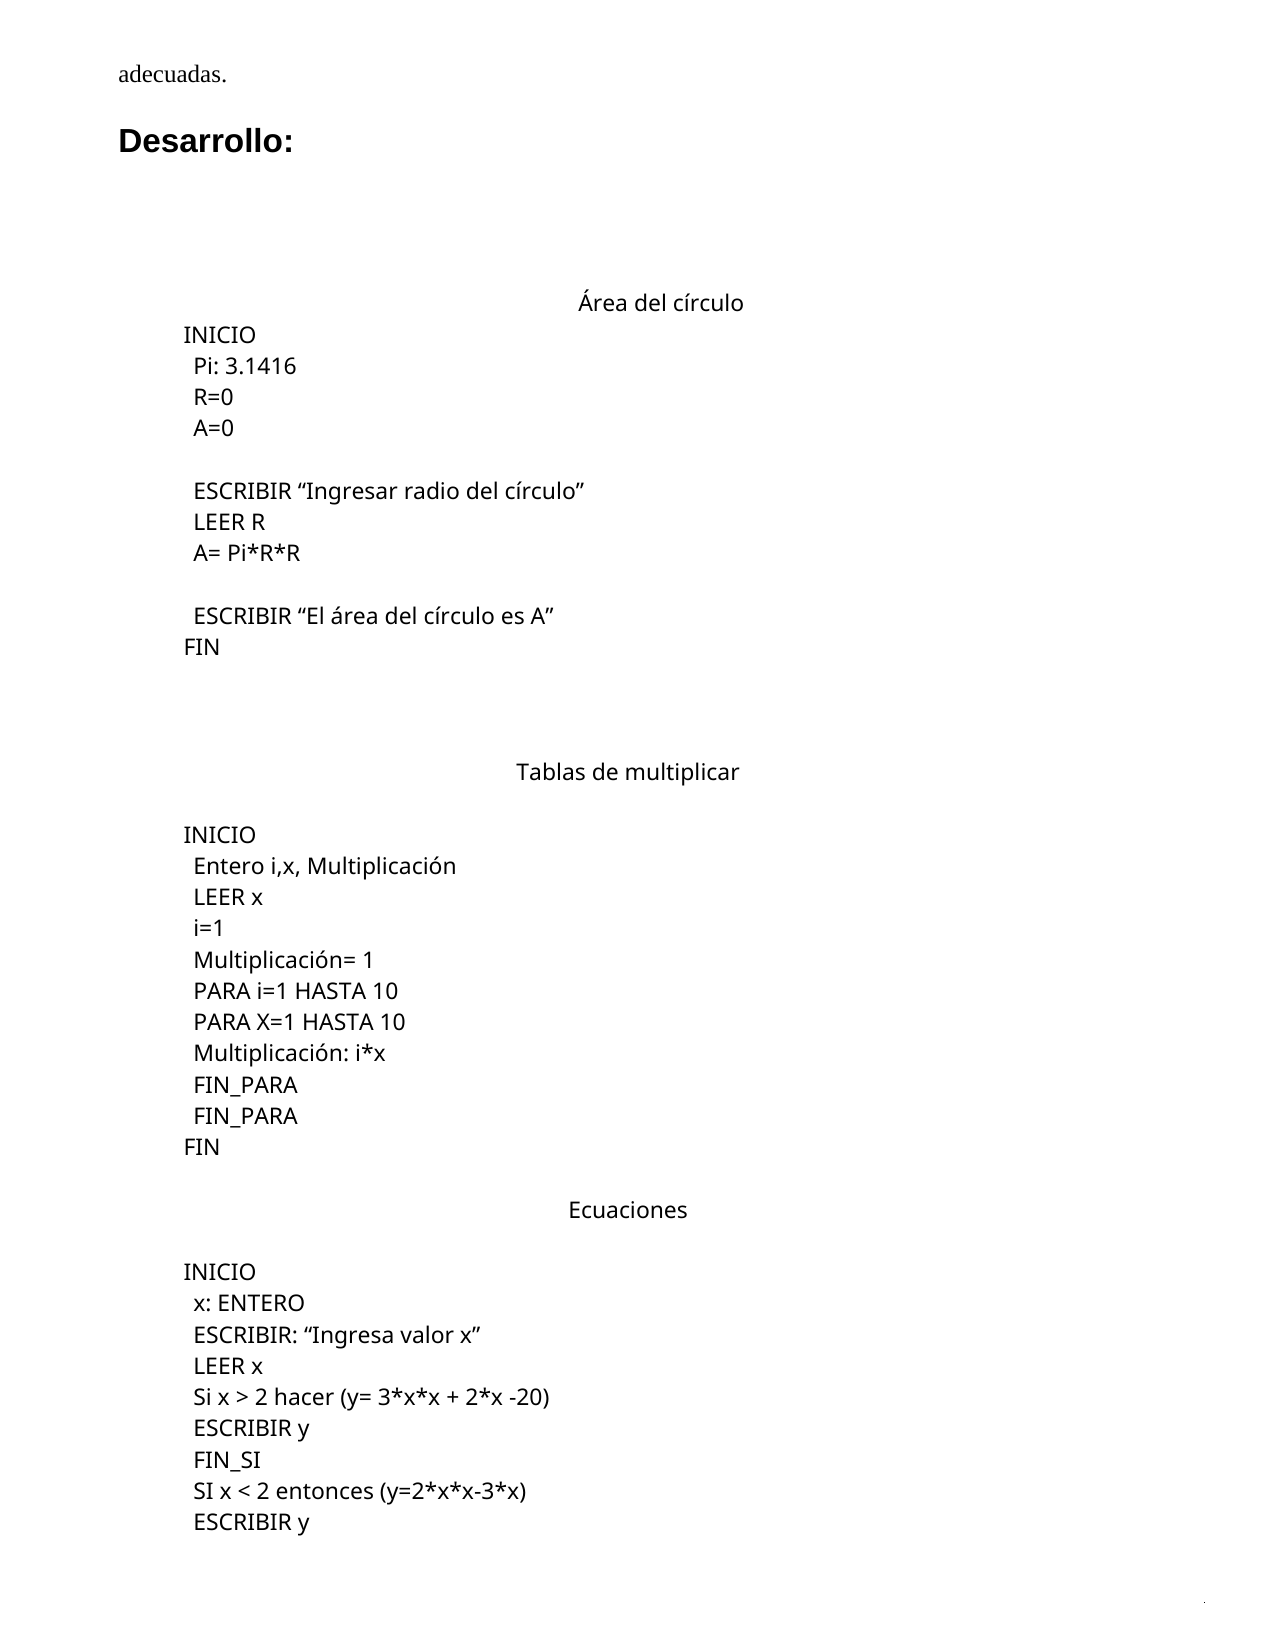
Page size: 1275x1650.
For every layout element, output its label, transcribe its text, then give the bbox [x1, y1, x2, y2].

text PARA X=1 HASTA 10 [119, 941, 1204, 972]
text Área del círculo [119, 223, 1204, 253]
text FIN_PARA [119, 1003, 1204, 1035]
text A=0 [119, 347, 1204, 410]
text FIN_PARA [119, 1035, 1204, 1066]
text Pi: 3.1416 [119, 285, 1204, 316]
text ESCRIBIR: “Ingresa valor x” [119, 1253, 1204, 1285]
text LEER x [119, 816, 1204, 847]
text A= Pi*R*R [119, 472, 1204, 535]
text INICIO [119, 253, 1204, 285]
text Entero i,x, Multiplicación [119, 785, 1204, 816]
text ESCRIBIR “Ingresar radio del círculo” [119, 410, 1204, 441]
text FIN_SI [119, 1378, 1204, 1410]
text Si x > 2 hacer (y= 3*x*x + 2*x -20) [119, 1316, 1204, 1347]
text ESCRIBIR y [119, 1347, 1204, 1378]
text FIN [119, 1066, 1204, 1128]
text Ecuaciones [119, 1128, 1204, 1191]
text i=1 [366, 863, 373, 873]
text ESCRIBIR y [119, 1441, 1204, 1602]
text Tablas de multiplicar [119, 691, 1204, 753]
text INICIO [119, 753, 1204, 785]
text Multiplicación= 1 [119, 878, 1204, 910]
text R=0 [119, 316, 1204, 347]
text ESCRIBIR “El área del círculo es A” [119, 535, 1204, 566]
text adecuadas. [118, 59, 1205, 88]
text FIN [119, 566, 1204, 662]
text INICIO [119, 1191, 1204, 1222]
text LEER x [119, 1285, 1204, 1316]
text PARA i=1 HASTA 10 [119, 910, 1204, 941]
text Multiplicación: i*x [119, 972, 1204, 1003]
text x: ENTERO [119, 1222, 1204, 1253]
text i=1 [119, 847, 1204, 878]
text Desarrollo: [118, 121, 1205, 160]
text LEER R [119, 441, 1204, 472]
text SI x < 2 entonces (y=2*x*x-3*x) [119, 1410, 1204, 1441]
